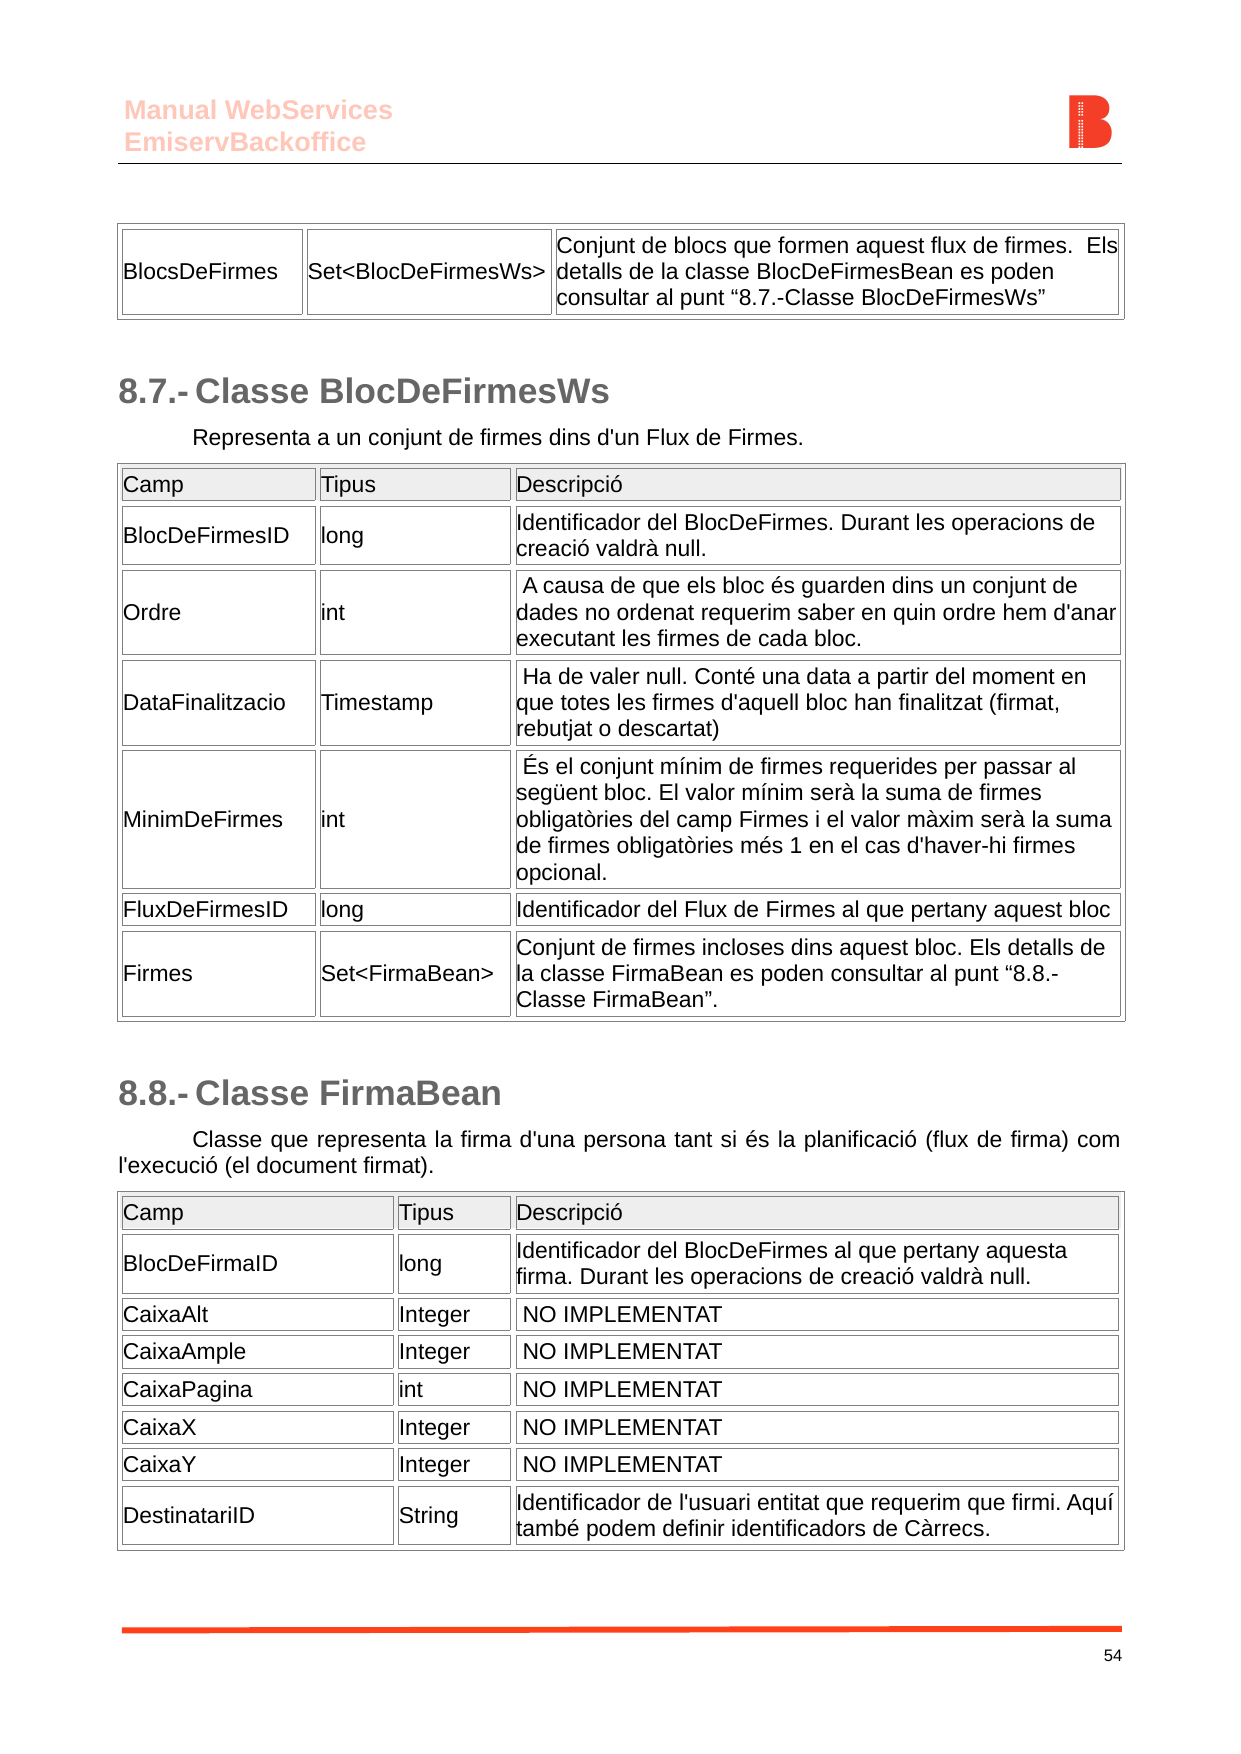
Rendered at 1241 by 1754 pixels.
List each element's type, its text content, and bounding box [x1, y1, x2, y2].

table_header Tipus [396, 1192, 513, 1228]
table_cell CaixaY [120, 1443, 396, 1480]
table_cell Timestamp [318, 654, 513, 745]
table_cell Integer [396, 1293, 513, 1330]
table_cell int [318, 745, 513, 888]
table_cell FluxDeFirmesID [120, 888, 318, 925]
table_header Descripció [513, 464, 1122, 500]
table_cell NO IMPLEMENTAT [513, 1405, 1121, 1443]
text Representa a un conjunt de firmes dins d'un Flux de Firmes. [118, 424, 1122, 450]
table_header Camp [120, 1192, 396, 1228]
table_cell MinimDeFirmes [120, 745, 318, 888]
table_cell Firmes [120, 925, 318, 1016]
table_cell Ha de valer null. Conté una data a partir del moment en que totes les firmes d'aquell bloc han finalitzat (firmat, rebutjat o descartat) [513, 654, 1122, 745]
table_header Descripció [513, 1192, 1121, 1228]
table_cell long [318, 500, 513, 564]
table_cell BlocDeFirmaID [120, 1229, 396, 1292]
table_cell Conjunt de firmes incloses dins aquest bloc. Els detalls de la classe FirmaBean es poden consultar al punt “8.8Classe FirmaBean”. [513, 925, 1122, 1016]
table_header Camp [120, 464, 318, 500]
table_cell Integer [396, 1330, 513, 1368]
table_cell BlocDeFirmesID [120, 500, 318, 564]
table_cell DestinatariID [120, 1480, 396, 1544]
table_cell BlocsDeFirmes [120, 224, 304, 314]
table_cell És el conjunt mínim de firmes requerides per passar al següent bloc. El valor mínim serà la suma de firmes obligatòries del camp Firmes i el valor màxim serà la suma de firmes obligatòries més 1 en el cas d'haver-hi firmes opcional. [513, 745, 1122, 888]
table_cell String [396, 1480, 513, 1544]
subtitle Classe BlocDeFirmesWs [118, 370, 1122, 411]
table_cell Integer [396, 1405, 513, 1443]
picture [1063, 94, 1117, 150]
table_cell NO IMPLEMENTAT [513, 1293, 1121, 1330]
table_cell Identificador del Flux de Firmes al que pertany aquest bloc [513, 888, 1122, 925]
table_cell long [318, 888, 513, 925]
table_cell NO IMPLEMENTAT [513, 1330, 1121, 1368]
table_cell int [396, 1368, 513, 1405]
table_cell long [396, 1229, 513, 1292]
table_cell CaixaPagina [120, 1368, 396, 1405]
table_cell NO IMPLEMENTAT [513, 1443, 1121, 1480]
table_cell int [318, 564, 513, 654]
text Classe que representa la firma d'una persona tant si és la planificació (flux de firma) com l'execució (el document firmat). [118, 1126, 1122, 1178]
table_cell Conjunt de blocs que formen aquest flux de firmes. Els detalls de la classe BlocDeFirmesBean es poden consultar al punt “8.7Classe BlocDeFirmesWs” [553, 224, 1121, 314]
table_cell A causa de que els bloc és guarden dins un conjunt de dades no ordenat requerim saber en quin ordre hem d'anar executant les firmes de cada bloc. [513, 564, 1122, 654]
table_cell Ordre [120, 564, 318, 654]
table_cell Set<BlocDeFirmesWs> [305, 224, 553, 314]
table_cell CaixaAmple [120, 1330, 396, 1368]
table_cell DataFinalitzacio [120, 654, 318, 745]
table_cell NO IMPLEMENTAT [513, 1368, 1121, 1405]
table_cell Identificador del BlocDeFirmes al que pertany aquesta firma. Durant les operacions de creació valdrà null. [513, 1229, 1121, 1292]
table_cell Integer [396, 1443, 513, 1480]
subtitle Classe FirmaBean [118, 1072, 1122, 1113]
table_header Tipus [318, 464, 513, 500]
table_cell CaixaAlt [120, 1293, 396, 1330]
table_cell Identificador de l'usuari entitat que requerim que firmi. Aquí també podem definir identificadors de Càrrecs. [513, 1480, 1121, 1544]
table_cell CaixaX [120, 1405, 396, 1443]
table_cell Set<FirmaBean> [318, 925, 513, 1016]
table_cell Identificador del BlocDeFirmes. Durant les operacions de creació valdrà null. [513, 500, 1122, 564]
